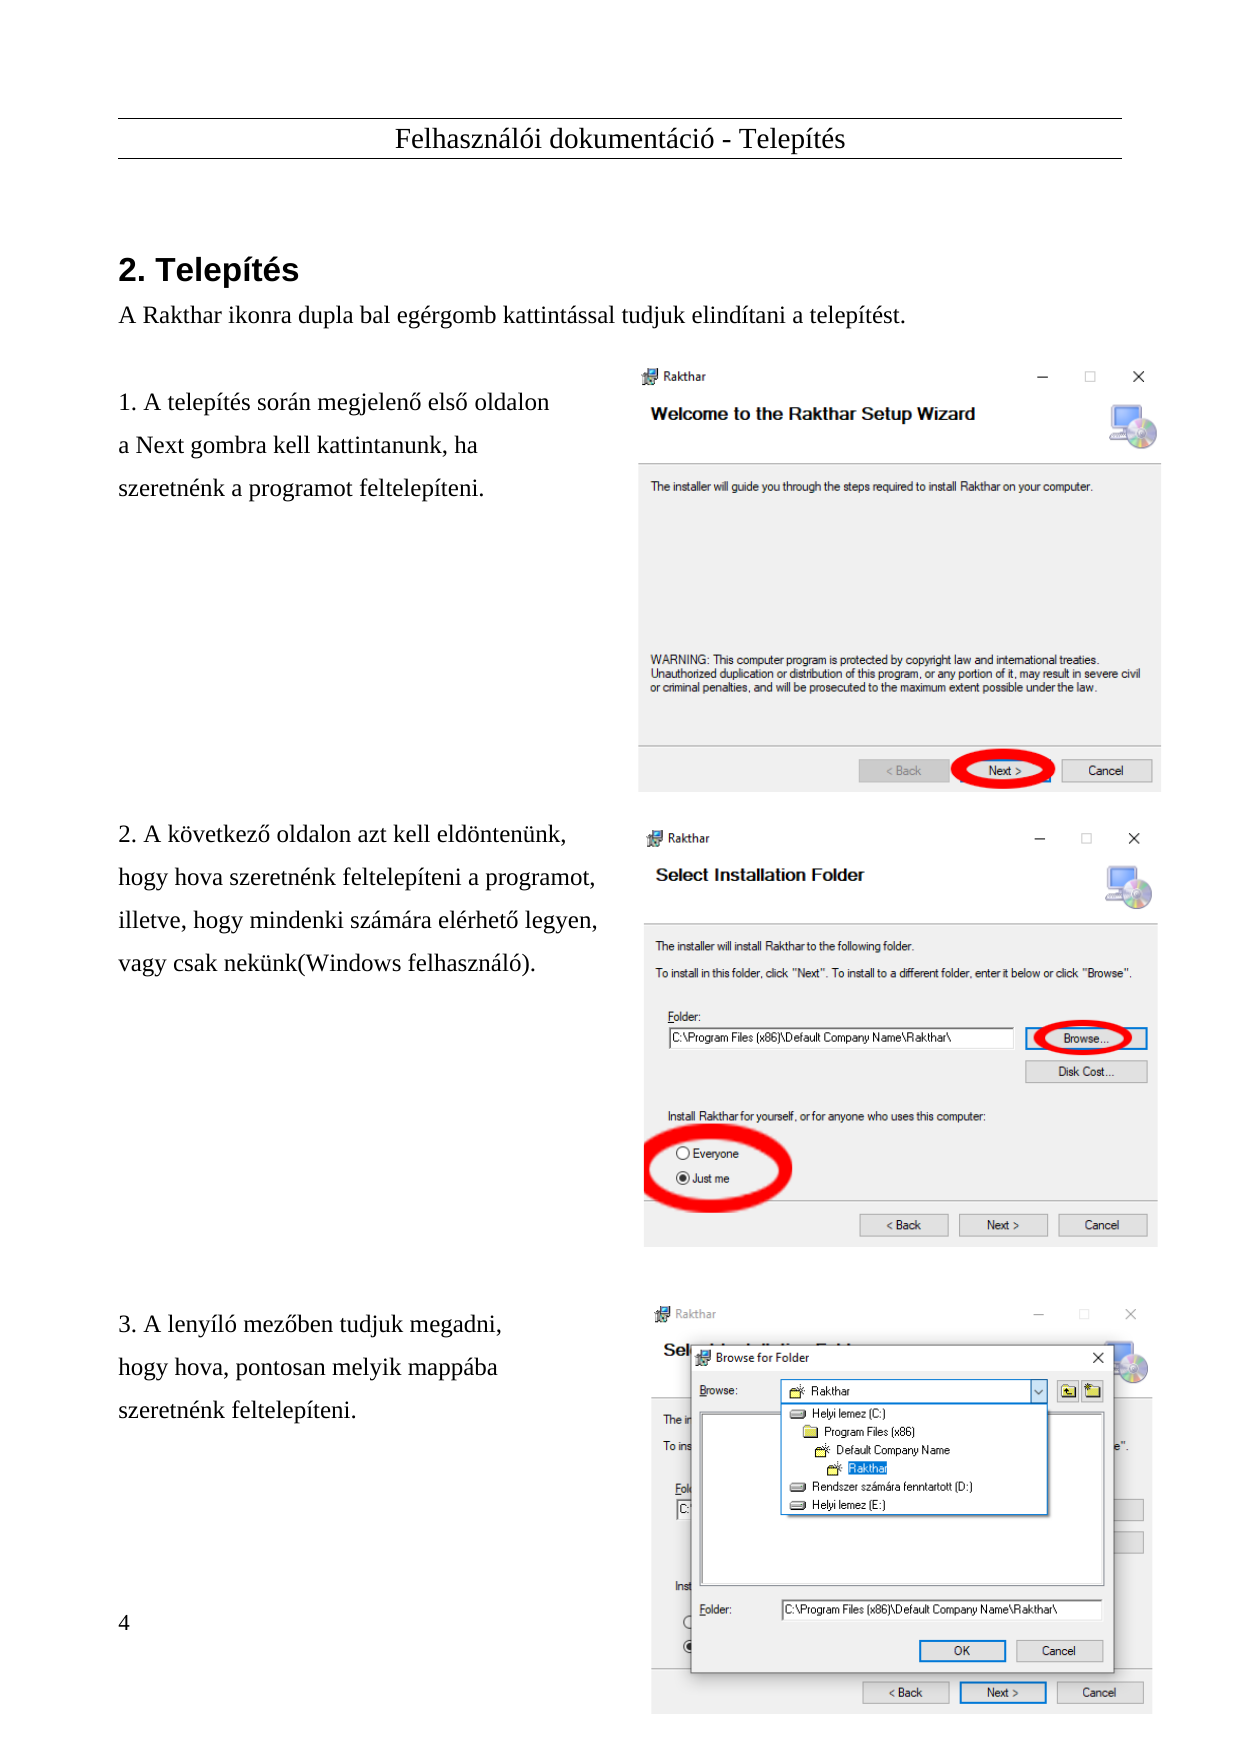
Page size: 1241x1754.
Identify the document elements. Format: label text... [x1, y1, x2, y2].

picture [638, 365, 1162, 792]
picture [643, 827, 1158, 1247]
text szeretnénk a programot feltelepíteni. [118, 473, 638, 502]
picture [651, 1303, 1153, 1714]
text 1. A telepítés során megjelenő első oldalon [118, 387, 638, 416]
subtitle 2. Telepítés [118, 250, 1122, 288]
text hogy hova, pontosan melyik mappába [118, 1352, 651, 1381]
list A Rakthar ikonra dupla bal egérgomb kattintással tudjuk elindítani a telepítést. [118, 301, 1122, 329]
text illetve, hogy mindenki számára elérhető legyen, [118, 905, 643, 934]
text vagy csak nekünk(Windows felhasználó). [118, 948, 643, 977]
text szeretnénk feltelepíteni. [118, 1395, 651, 1424]
text hogy hova szeretnénk feltelepíteni a programot, [118, 862, 643, 891]
text a Next gombra kell kattintanunk, ha [118, 430, 638, 459]
text 2. A következő oldalon azt kell eldöntenünk, [118, 819, 1122, 848]
text 3. A lenyíló mezőben tudjuk megadni, [118, 1309, 651, 1337]
